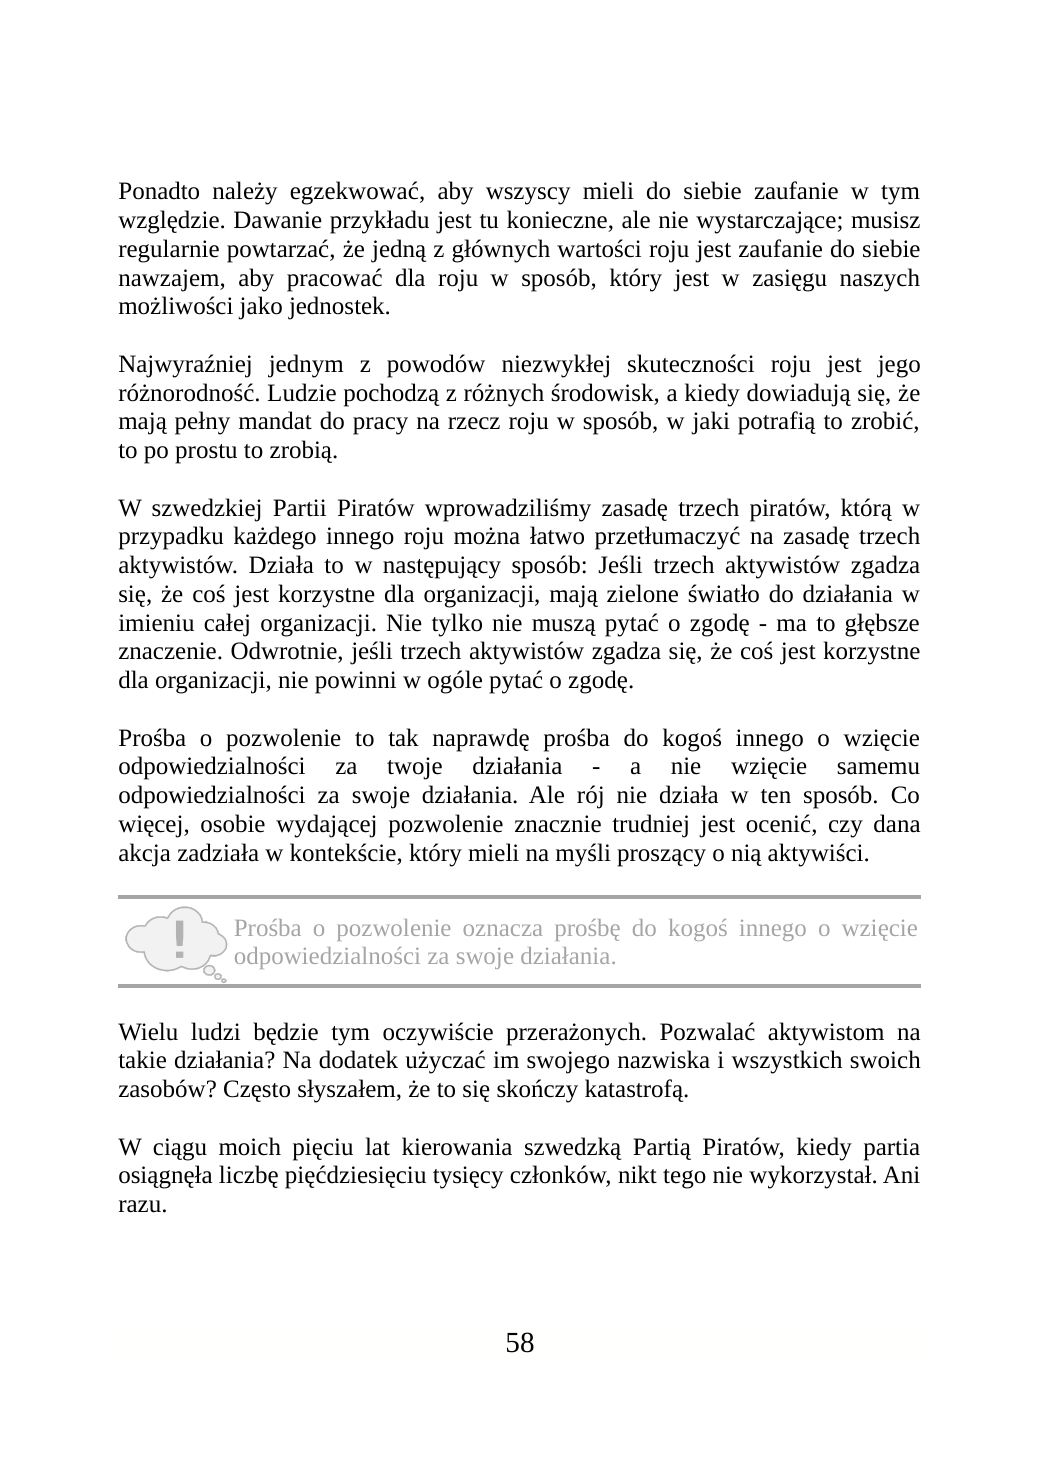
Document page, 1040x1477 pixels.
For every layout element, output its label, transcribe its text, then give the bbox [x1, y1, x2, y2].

picture [121, 902, 231, 988]
table_header Prośba o pozwolenie oznacza prośbę do kogoś innego o wzięcie odpowiedzialności za swoje działania. [231, 899, 921, 984]
text Ponadto należy egzekwować, aby wszyscy mieli do siebie zaufanie w tym względzie. Dawanie przykładu jest tu konieczne, ale nie wystarczające; musisz regularnie powtarzać, że jedną z głównych wartości roju jest zaufanie do siebie nawzajem, aby pracować dla roju w sposób, który jest w zasięgu naszych możliwości jako jednostek. [118, 176, 921, 320]
text W szwedzkiej Partii Piratów wprowadziliśmy zasadę trzech piratów, którą w przypadku każdego innego roju można łatwo przetłumaczyć na zasadę trzech aktywistów. Działa to w następujący sposób: Jeśli trzech aktywistów zgadza się, że coś jest korzystne dla organizacji, mają zielone światło do działania w imieniu całej organizacji. Nie tylko nie muszą pytać o zgodę - ma to głębsze znaczenie. Odwrotnie, jeśli trzech aktywistów zgadza się, że coś jest korzystne dla organizacji, nie powinni w ogóle pytać o zgodę. [118, 493, 921, 694]
text Wielu ludzi będzie tym oczywiście przerażonych. Pozwalać aktywistom na takie działania? Na dodatek użyczać im swojego nazwiska i wszystkich swoich zasobów? Często słyszałem, że to się skończy katastrofą. [118, 1017, 921, 1103]
text W ciągu moich pięciu lat kierowania szwedzką Partią Piratów, kiedy partia osiągnęła liczbę pięćdziesięciu tysięcy członków, nikt tego nie wykorzystał. Ani razu. [118, 1132, 921, 1218]
text Prośba o pozwolenie to tak naprawdę prośba do kogoś innego o wzięcie odpowiedzialności za twoje działania - a nie wzięcie samemu odpowiedzialności za swoje działania. Ale rój nie działa w ten sposób. Co więcej, osobie wydającej pozwolenie znacznie trudniej jest ocenić, czy dana akcja zadziała w kontekście, który mieli na myśli proszący o nią aktywiści. [118, 723, 921, 866]
text Najwyraźniej jednym z powodów niezwykłej skuteczności roju jest jego różnorodność. Ludzie pochodzą z różnych środowisk, a kiedy dowiadują się, że mają pełny mandat do pracy na rzecz roju w sposób, w jaki potrafią to zrobić, to po prostu to zrobią. [118, 349, 921, 464]
table_header [118, 899, 231, 984]
